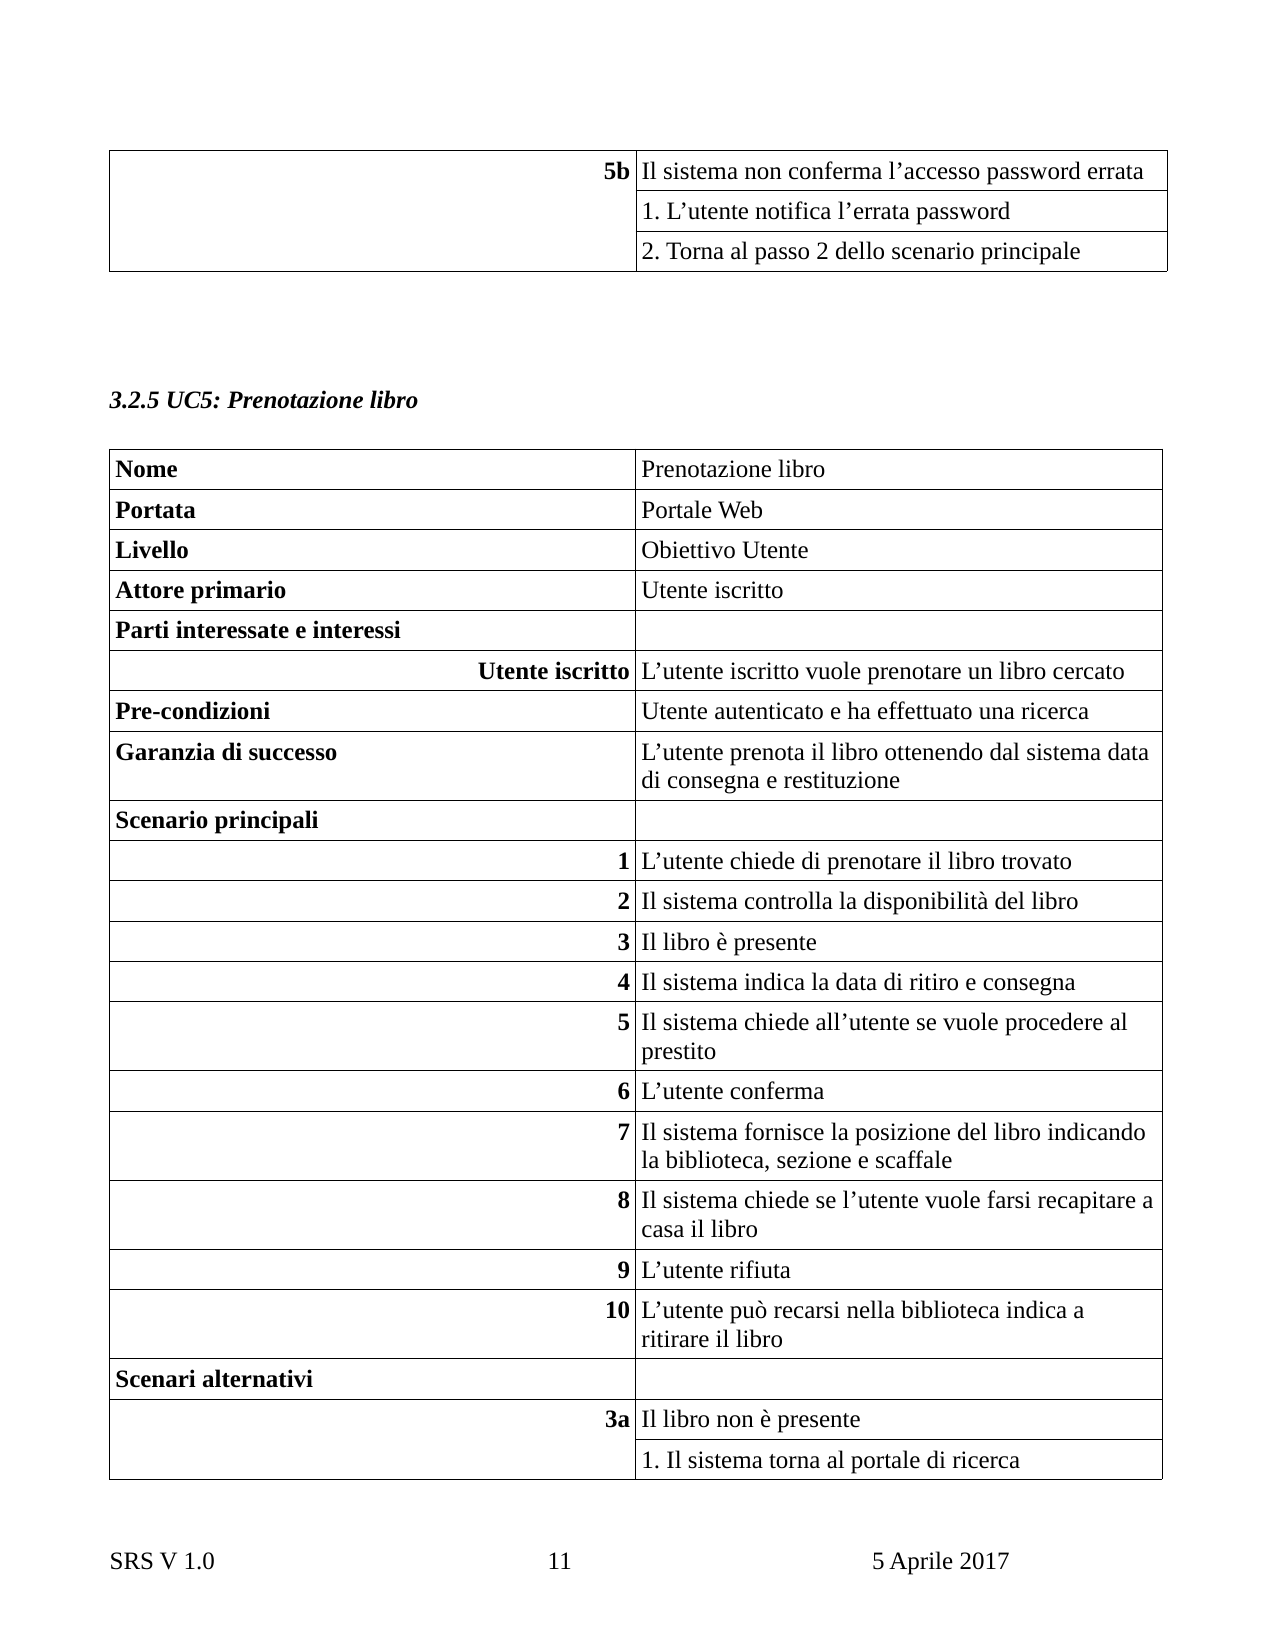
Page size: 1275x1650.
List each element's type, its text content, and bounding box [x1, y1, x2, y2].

table_cell Pre-condizioni [110, 691, 635, 731]
table_cell Parti interessate e interessi [110, 611, 635, 650]
table_cell Attore primario [110, 571, 635, 610]
table_cell Scenario principali [110, 801, 635, 840]
table_cell Obiettivo Utente [636, 530, 1162, 569]
table_cell Il sistema fornisce la posizione del libro indicando la biblioteca, sezione e scaffale [636, 1112, 1162, 1180]
table_cell [636, 801, 1162, 840]
subtitle 3.2.5 UC5: Prenotazione libro [109, 385, 1162, 413]
table_cell Portale Web [636, 490, 1162, 529]
table_cell L’utente chiede di prenotare il libro trovato [636, 841, 1162, 880]
table_cell Il libro è presente [636, 922, 1162, 961]
table_cell 10 [110, 1290, 635, 1358]
table_cell Il sistema non conferma l’accesso password errata [637, 151, 1167, 190]
table_cell L’utente può recarsi nella biblioteca indica a ritirare il libro [636, 1290, 1162, 1358]
table_cell 3a [110, 1400, 635, 1479]
table_cell L’utente conferma [636, 1071, 1162, 1111]
table_cell [636, 1359, 1162, 1398]
table_cell Il sistema indica la data di ritiro e consegna [636, 962, 1162, 1001]
table_cell 6 [110, 1071, 635, 1111]
table_cell Utente iscritto [636, 571, 1162, 610]
table_cell 7 [110, 1112, 635, 1180]
table_cell 2. Torna al passo 2 dello scenario principale [637, 232, 1167, 271]
table_cell Utente iscritto [110, 651, 635, 690]
table_header Prenotazione libro [636, 450, 1162, 489]
table_cell 1. Il sistema torna al portale di ricerca [636, 1440, 1162, 1479]
table_cell L’utente iscritto vuole prenotare un libro cercato [636, 651, 1162, 690]
table_cell Il sistema chiede all’utente se vuole procedere al prestito [636, 1002, 1162, 1070]
table_cell Il libro non è presente [636, 1400, 1162, 1439]
table_cell Livello [110, 530, 635, 569]
table_cell Scenari alternativi [110, 1359, 635, 1398]
table_cell L’utente prenota il libro ottenendo dal sistema data di consegna e restituzione [636, 732, 1162, 800]
table_cell [636, 611, 1162, 650]
table_cell Utente autenticato e ha effettuato una ricerca [636, 691, 1162, 731]
table_cell 5b [110, 151, 636, 271]
table_cell 9 [110, 1250, 635, 1289]
table_cell 4 [110, 962, 635, 1001]
table_cell Il sistema controlla la disponibilità del libro [636, 881, 1162, 921]
table_cell 5 [110, 1002, 635, 1070]
table_cell L’utente rifiuta [636, 1250, 1162, 1289]
table_cell 8 [110, 1181, 635, 1249]
table_cell 3 [110, 922, 635, 961]
table_header Nome [110, 450, 635, 489]
table_cell Il sistema chiede se l’utente vuole farsi recapitare a casa il libro [636, 1181, 1162, 1249]
table_cell Portata [110, 490, 635, 529]
table_cell 1. L’utente notifica l’errata password [637, 191, 1167, 231]
table_cell 2 [110, 881, 635, 921]
table_cell Garanzia di successo [110, 732, 635, 800]
table_cell 1 [110, 841, 635, 880]
